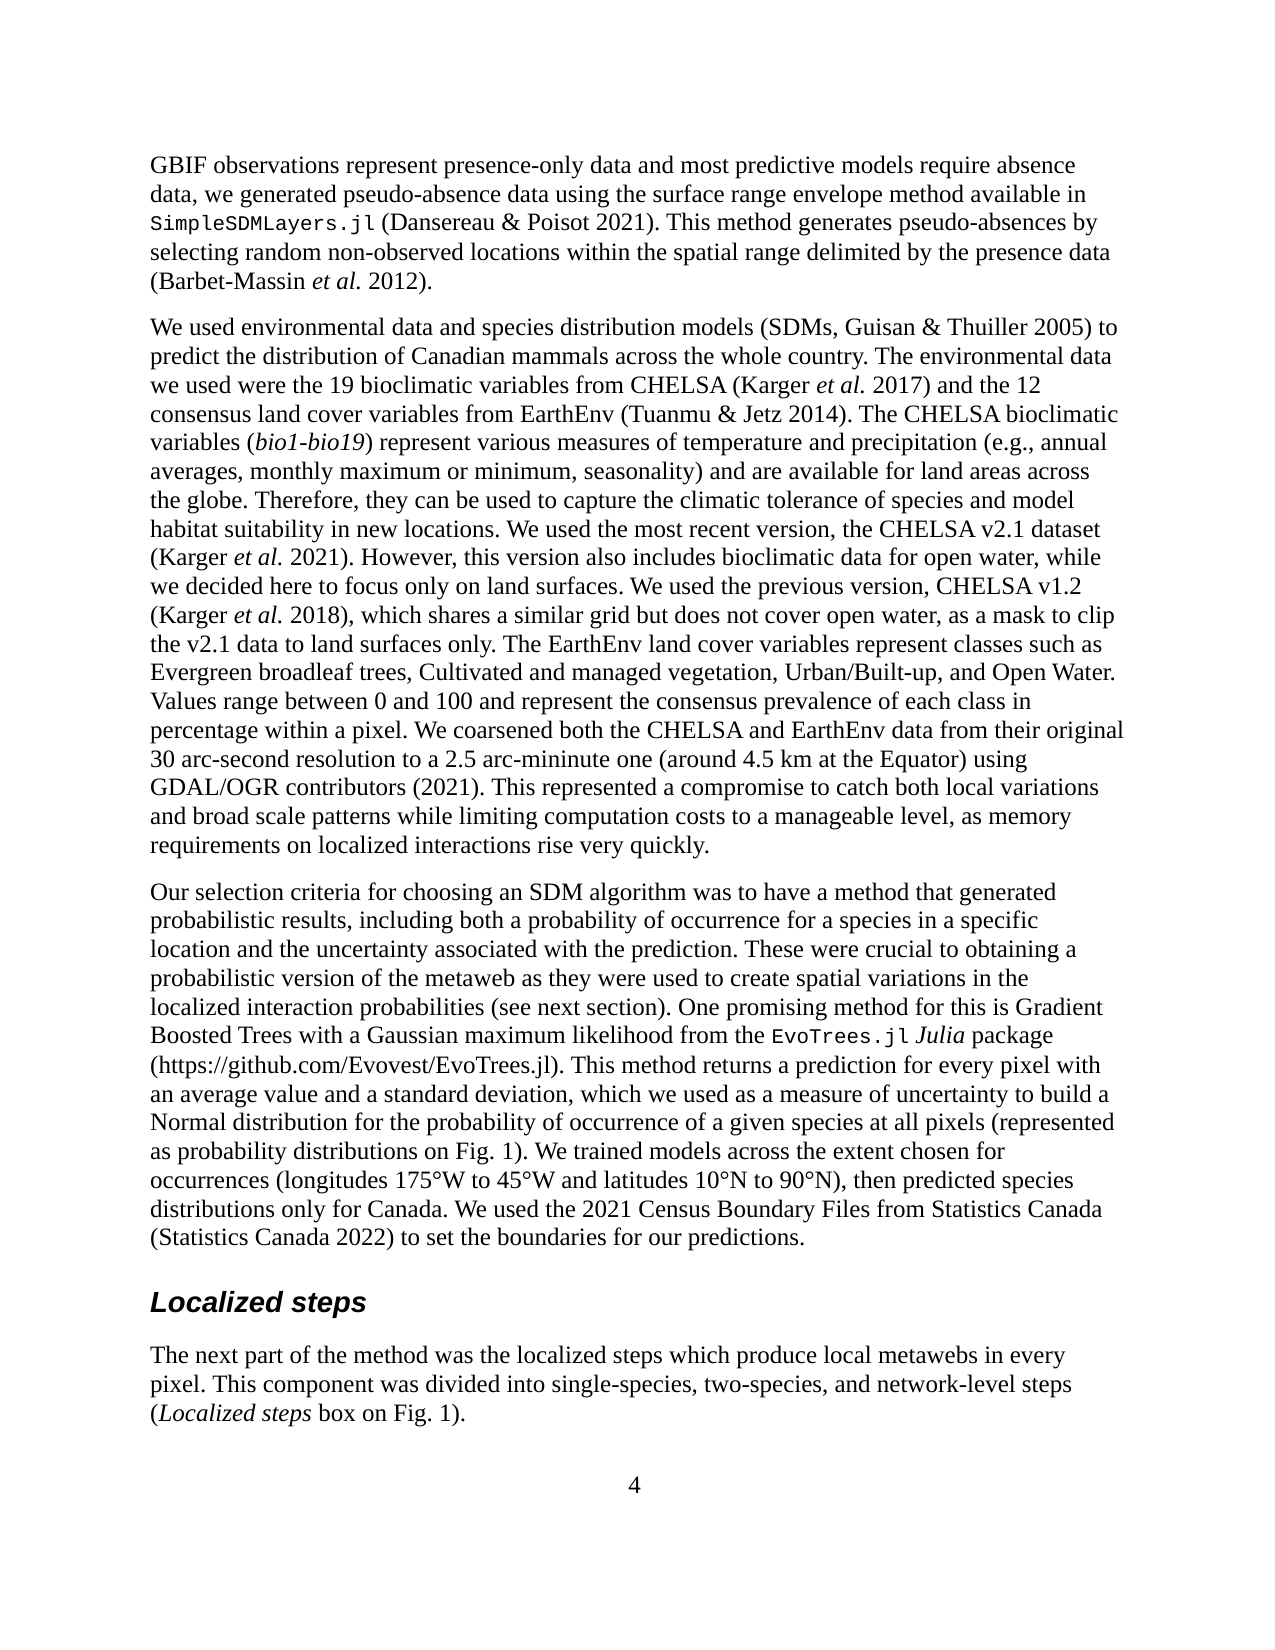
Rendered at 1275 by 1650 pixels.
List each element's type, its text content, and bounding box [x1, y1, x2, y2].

text We used environmental data and species distribution models (SDMs, Guisan & Thuiller 2005) to predict the distribution of Canadian mammals across the whole country. The environmental data we used were the 19 bioclimatic variables from CHELSA (Karger et al. 2017) and the 12 consensus land cover variables from EarthEnv (Tuanmu & Jetz 2014). The CHELSA bioclimatic variables (bio1-bio19) represent various measures of temperature and precipitation (e.g., annual averages, monthly maximum or minimum, seasonality) and are available for land areas across the globe. Therefore, they can be used to capture the climatic tolerance of species and model habitat suitability in new locations. We used the most recent version, the CHELSA v2.1 dataset (Karger et al. 2021). However, this version also includes bioclimatic data for open water, while we decided here to focus only on land surfaces. We used the previous version, CHELSA v1.2 (Karger et al. 2018), which shares a similar grid but does not cover open water, as a mask to clip the v2.1 data to land surfaces only. The EarthEnv land cover variables represent classes such as Evergreen broadleaf trees, Cultivated and managed vegetation, Urban/Built-up, and Open Water. Values range between 0 and 100 and represent the consensus prevalence of each class in percentage within a pixel. We coarsened both the CHELSA and EarthEnv data from their original 30 arc-second resolution to a 2.5 arc-mininute one (around 4.5 km at the Equator) using GDAL/OGR contributors (2021). This represented a compromise to catch both local variations and broad scale patterns while limiting computation costs to a manageable level, as memory requirements on localized interactions rise very quickly. [150, 312, 1125, 859]
text The next part of the method was the localized steps which produce local metawebs in every pixel. This component was divided into single-species, two-species, and network-level steps (Localized steps box on Fig. 1). [150, 1340, 1125, 1426]
subtitle Localized steps [150, 1285, 1125, 1319]
text GBIF observations represent presence-only data and most predictive models require absence data, we generated pseudo-absence data using the surface range envelope method available in SimpleSDMLayers.jl (Dansereau & Poisot 2021). This method generates pseudo-absences by selecting random non-observed locations within the spatial range delimited by the presence data (Barbet-Massin et al. 2012). [150, 150, 1125, 294]
text Our selection criteria for choosing an SDM algorithm was to have a method that generated probabilistic results, including both a probability of occurrence for a species in a specific location and the uncertainty associated with the prediction. These were crucial to obtaining a probabilistic version of the metaweb as they were used to create spatial variations in the localized interaction probabilities (see next section). One promising method for this is Gradient Boosted Trees with a Gaussian maximum likelihood from the EvoTrees.jl Julia package (https://github.com/Evovest/EvoTrees.jl). This method returns a prediction for every pixel with an average value and a standard deviation, which we used as a measure of uncertainty to build a Normal distribution for the probability of occurrence of a given species at all pixels (represented as probability distributions on Fig. 1). We trained models across the extent chosen for occurrences (longitudes 175°W to 45°W and latitudes 10°N to 90°N), then predicted species distributions only for Canada. We used the 2021 Census Boundary Files from Statistics Canada (Statistics Canada 2022) to set the boundaries for our predictions. [150, 877, 1125, 1251]
